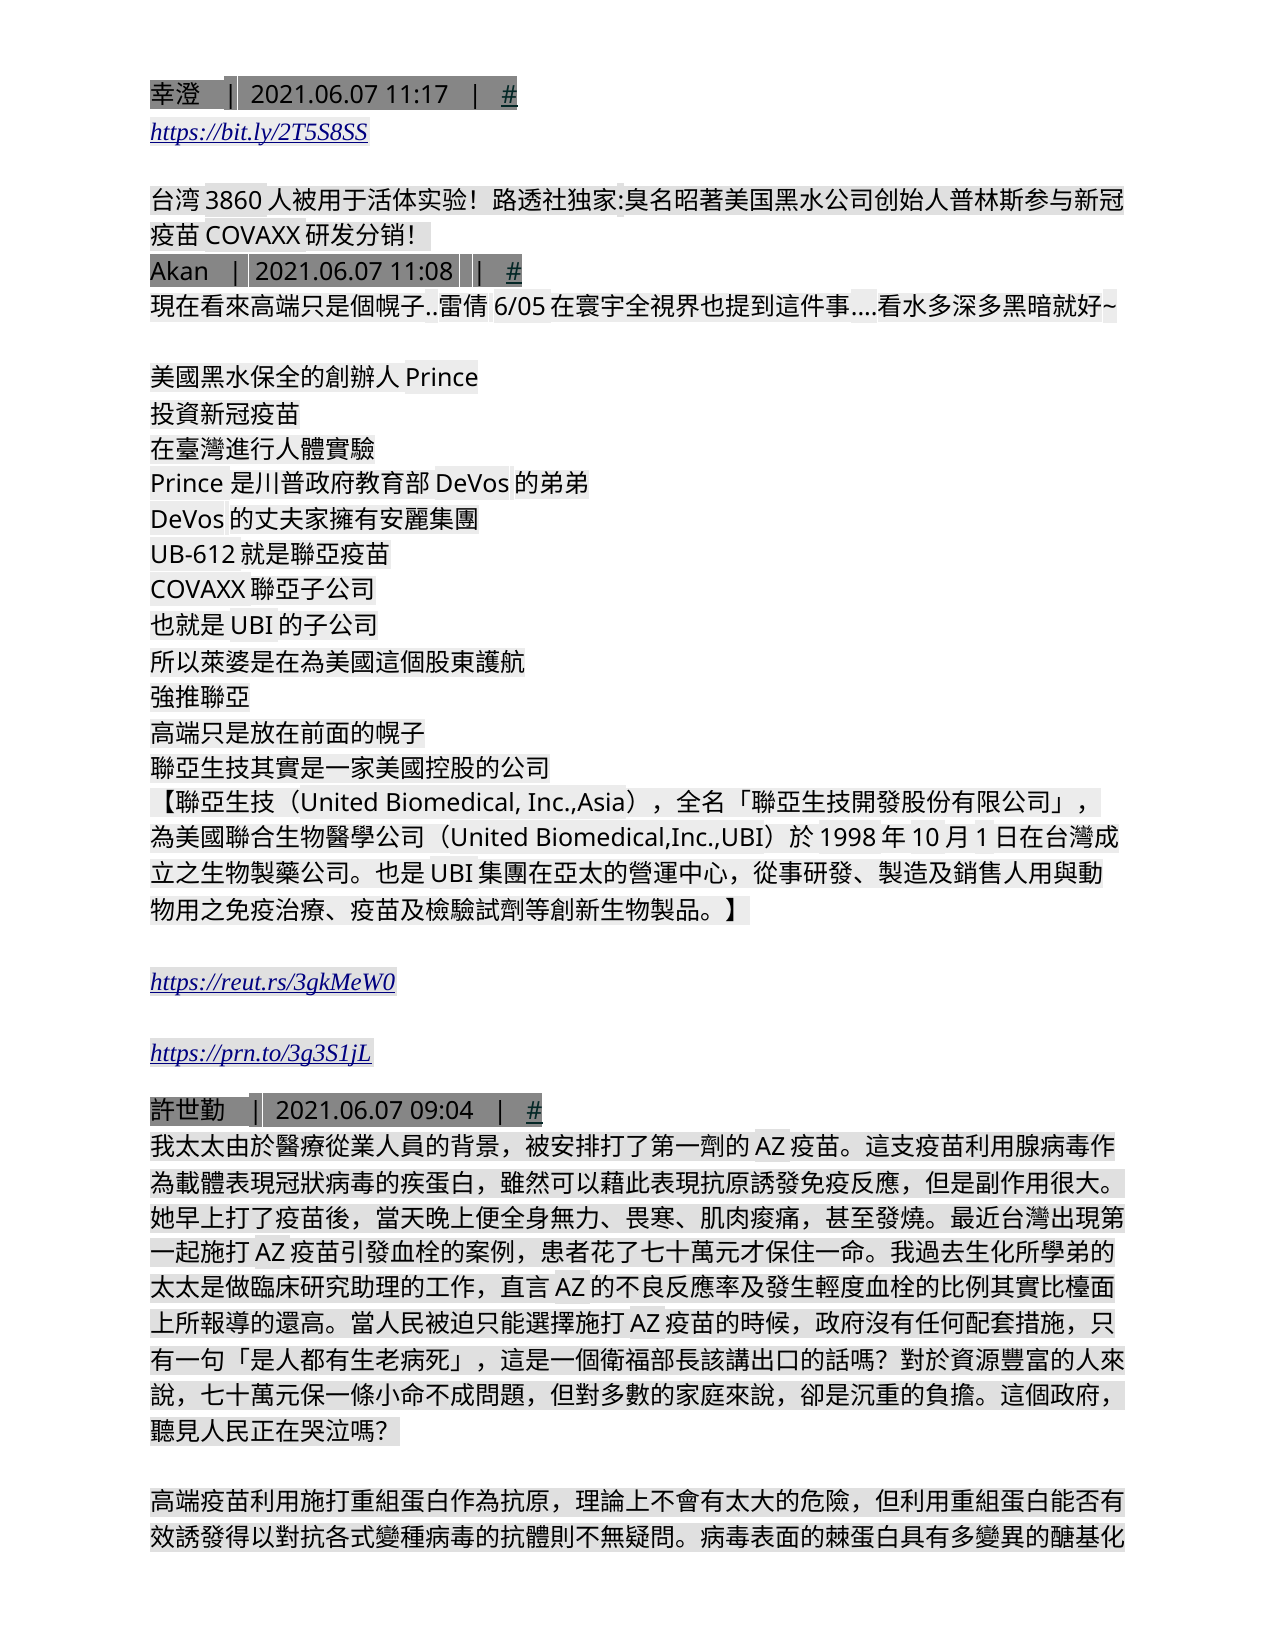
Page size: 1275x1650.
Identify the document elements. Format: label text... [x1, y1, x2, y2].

text 許世勤 | 2021.06.07 09:04 | # [150, 1092, 1125, 1127]
text 幸澄 | 2021.06.07 11:17 | # [150, 75, 1125, 110]
text 現在看來高端只是個幌子..雷倩6/05在寰宇全視界也提到這件事....看水多深多黑暗就好~ 美國黑水保全的創辦人Prince 投資新冠疫苗 在臺灣進行人體實驗 Prince 是川普政府教育部DeVos的弟弟 DeVos的丈夫家擁有安麗集團 UB-612就是聯亞疫苗 COVAXX聯亞子公司 也就是UBI的子公司 所以萊婆是在為美國這個股東護航 強推聯亞 高端只是放在前面的幌子 聯亞生技其實是一家美國控股的公司 【聯亞生技（United Biomedical, Inc.,Asia），全名「聯亞生技開發股份有限公司」，為美國聯合生物醫學公司（United Biomedical,Inc.,UBI）於1998年10月1日在台灣成立之生物製藥公司。也是UBI集團在亞太的營運中心，從事研發、製造及銷售人用與動物用之免疫治療、疫苗及檢驗試劑等創新生物製品。】 https://reut.rs/3gkMeW0 https://prn.to/3g3S1jL [150, 287, 1125, 1067]
text Akan | 2021.06.07 11:08 | # [150, 252, 1125, 287]
text 我太太由於醫療從業人員的背景，被安排打了第一劑的AZ疫苗。這支疫苗利用腺病毒作為載體表現冠狀病毒的疾蛋白，雖然可以藉此表現抗原誘發免疫反應，但是副作用很大。她早上打了疫苗後，當天晚上便全身無力、畏寒、肌肉痠痛，甚至發燒。最近台灣出現第一起施打AZ疫苗引發血栓的案例，患者花了七十萬元才保住一命。我過去生化所學弟的太太是做臨床研究助理的工作，直言AZ的不良反應率及發生輕度血栓的比例其實比檯面上所報導的還高。當人民被迫只能選擇施打AZ疫苗的時候，政府沒有任何配套措施，只有一句「是人都有生老病死」，這是一個衛福部長該講出口的話嗎？對於資源豐富的人來說，七十萬元保一條小命不成問題，但對多數的家庭來說，卻是沉重的負擔。這個政府，聽見人民正在哭泣嗎？ 高端疫苗利用施打重組蛋白作為抗原，理論上不會有太大的危險，但利用重組蛋白能否有效誘發得以對抗各式變種病毒的抗體則不無疑問。病毒表面的棘蛋白具有多變異的醣基化 [150, 1127, 1125, 1552]
text https://bit.ly/2T5S8SS 台湾3860人被用于活体实验！路透社独家:臭名昭著美国黑水公司创始人普林斯参与新冠疫苗COVAXX研发分销！ [150, 110, 1125, 252]
